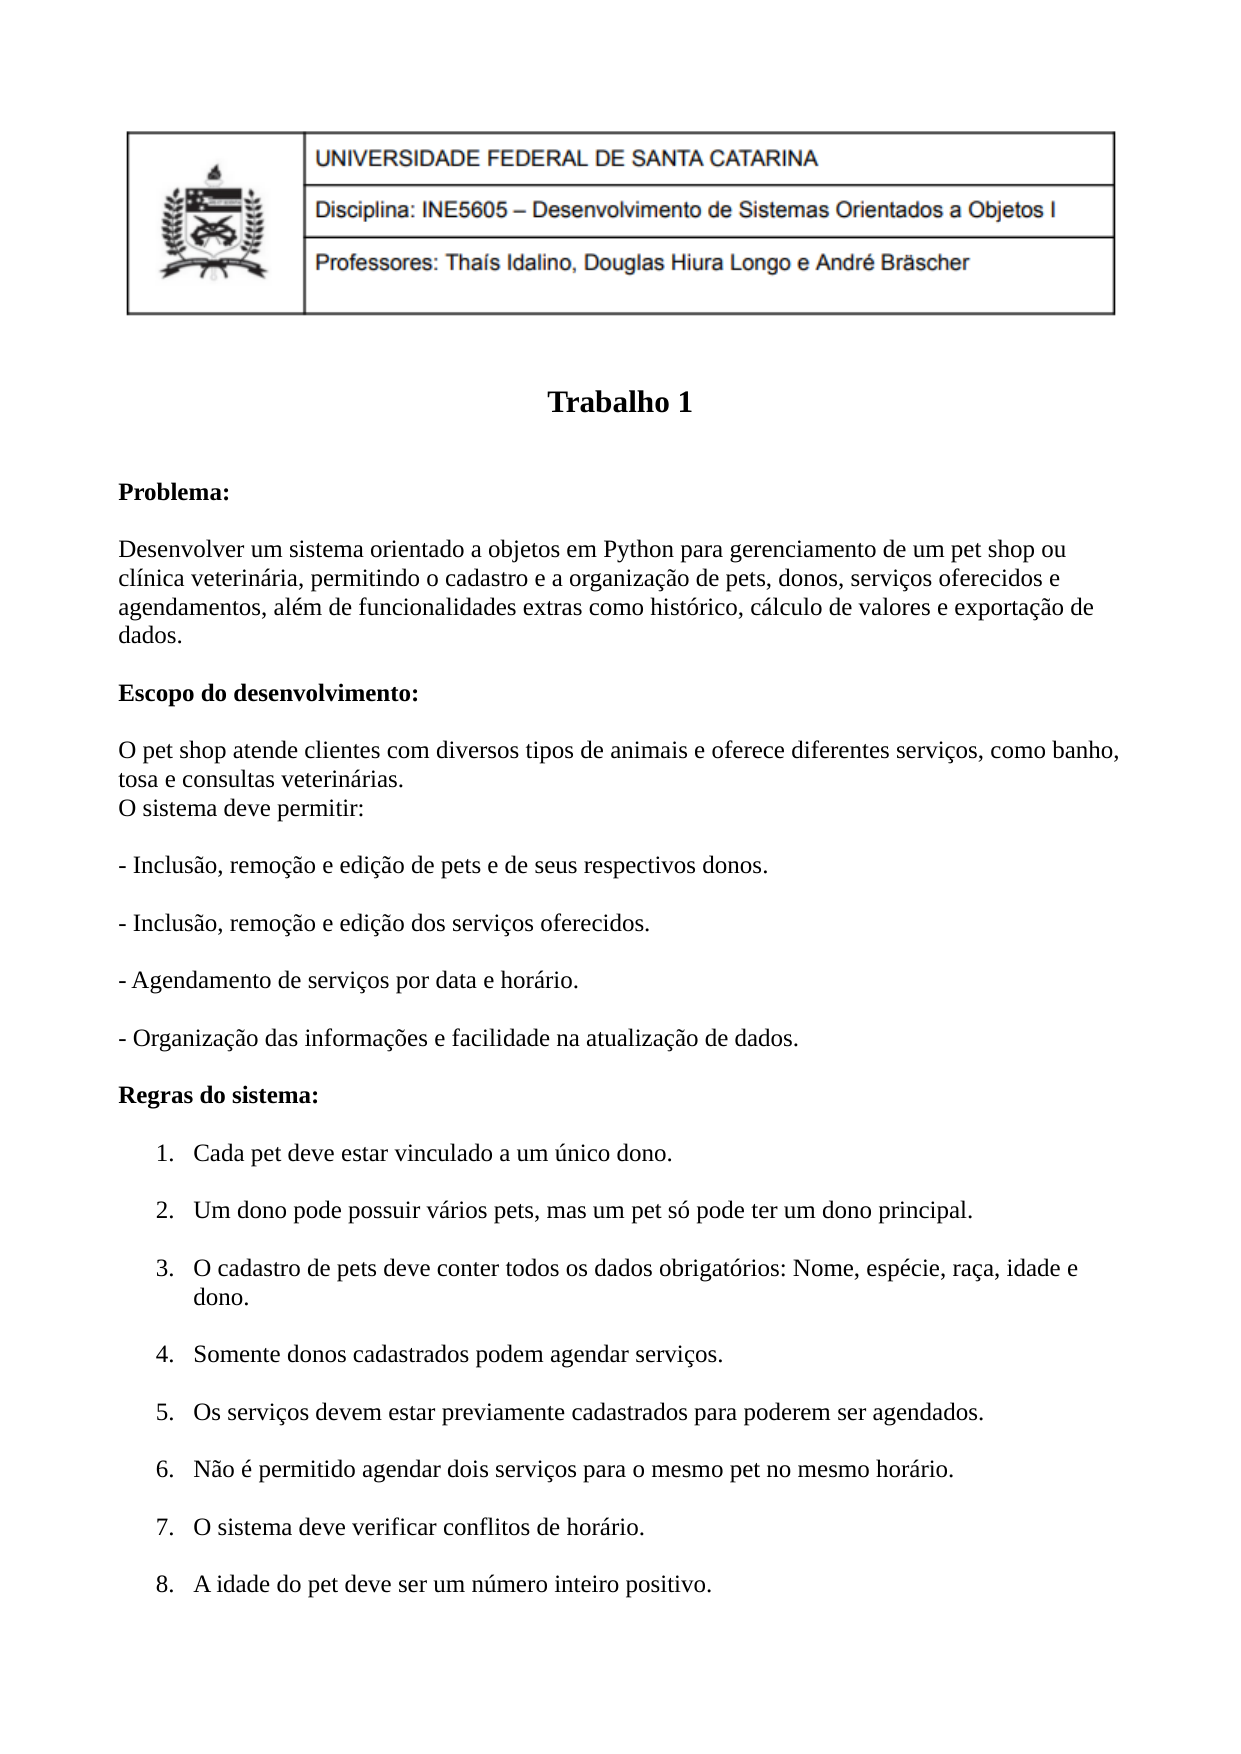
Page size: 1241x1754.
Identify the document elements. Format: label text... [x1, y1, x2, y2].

text Trabalho 1 [118, 383, 1122, 419]
list O cadastro de pets deve conter todos os dados obrigatórios: Nome, espécie, raça, idade e dono. [156, 1253, 1122, 1311]
list Os serviços devem estar previamente cadastrados para poderem ser agendados. [156, 1397, 1122, 1426]
text Regras do sistema: [118, 1081, 1122, 1109]
text O sistema deve permitir: [118, 793, 1122, 822]
list Cada pet deve estar vinculado a um único dono. [156, 1138, 1122, 1167]
text O pet shop atende clientes com diversos tipos de animais e oferece diferentes serviços, como banho, tosa e consultas veterinárias. [118, 736, 1122, 793]
text - Inclusão, remoção e edição dos serviços oferecidos. [118, 908, 1122, 937]
text Escopo do desenvolvimento: [118, 678, 1122, 707]
text Problema: [118, 477, 1122, 506]
text Desenvolver um sistema orientado a objetos em Python para gerenciamento de um pet shop ou clínica veterinária, permitindo o cadastro e a organização de pets, donos, serviços oferecidos e agendamentos, além de funcionalidades extras como histórico, cálculo de valores e exportação de dados. [118, 534, 1122, 649]
list Um dono pode possuir vários pets, mas um pet só pode ter um dono principal. [156, 1196, 1122, 1224]
list Somente donos cadastrados podem agendar serviços. [156, 1339, 1122, 1368]
list Não é permitido agendar dois serviços para o mesmo pet no mesmo horário. [156, 1454, 1122, 1483]
picture [118, 118, 1123, 326]
text - Organização das informações e facilidade na atualização de dados. [118, 1023, 1122, 1052]
list O sistema deve verificar conflitos de horário. [156, 1512, 1122, 1541]
text - Agendamento de serviços por data e horário. [118, 966, 1122, 994]
list A idade do pet deve ser um número inteiro positivo. [156, 1569, 1122, 1598]
text - Inclusão, remoção e edição de pets e de seus respectivos donos. [118, 851, 1122, 879]
